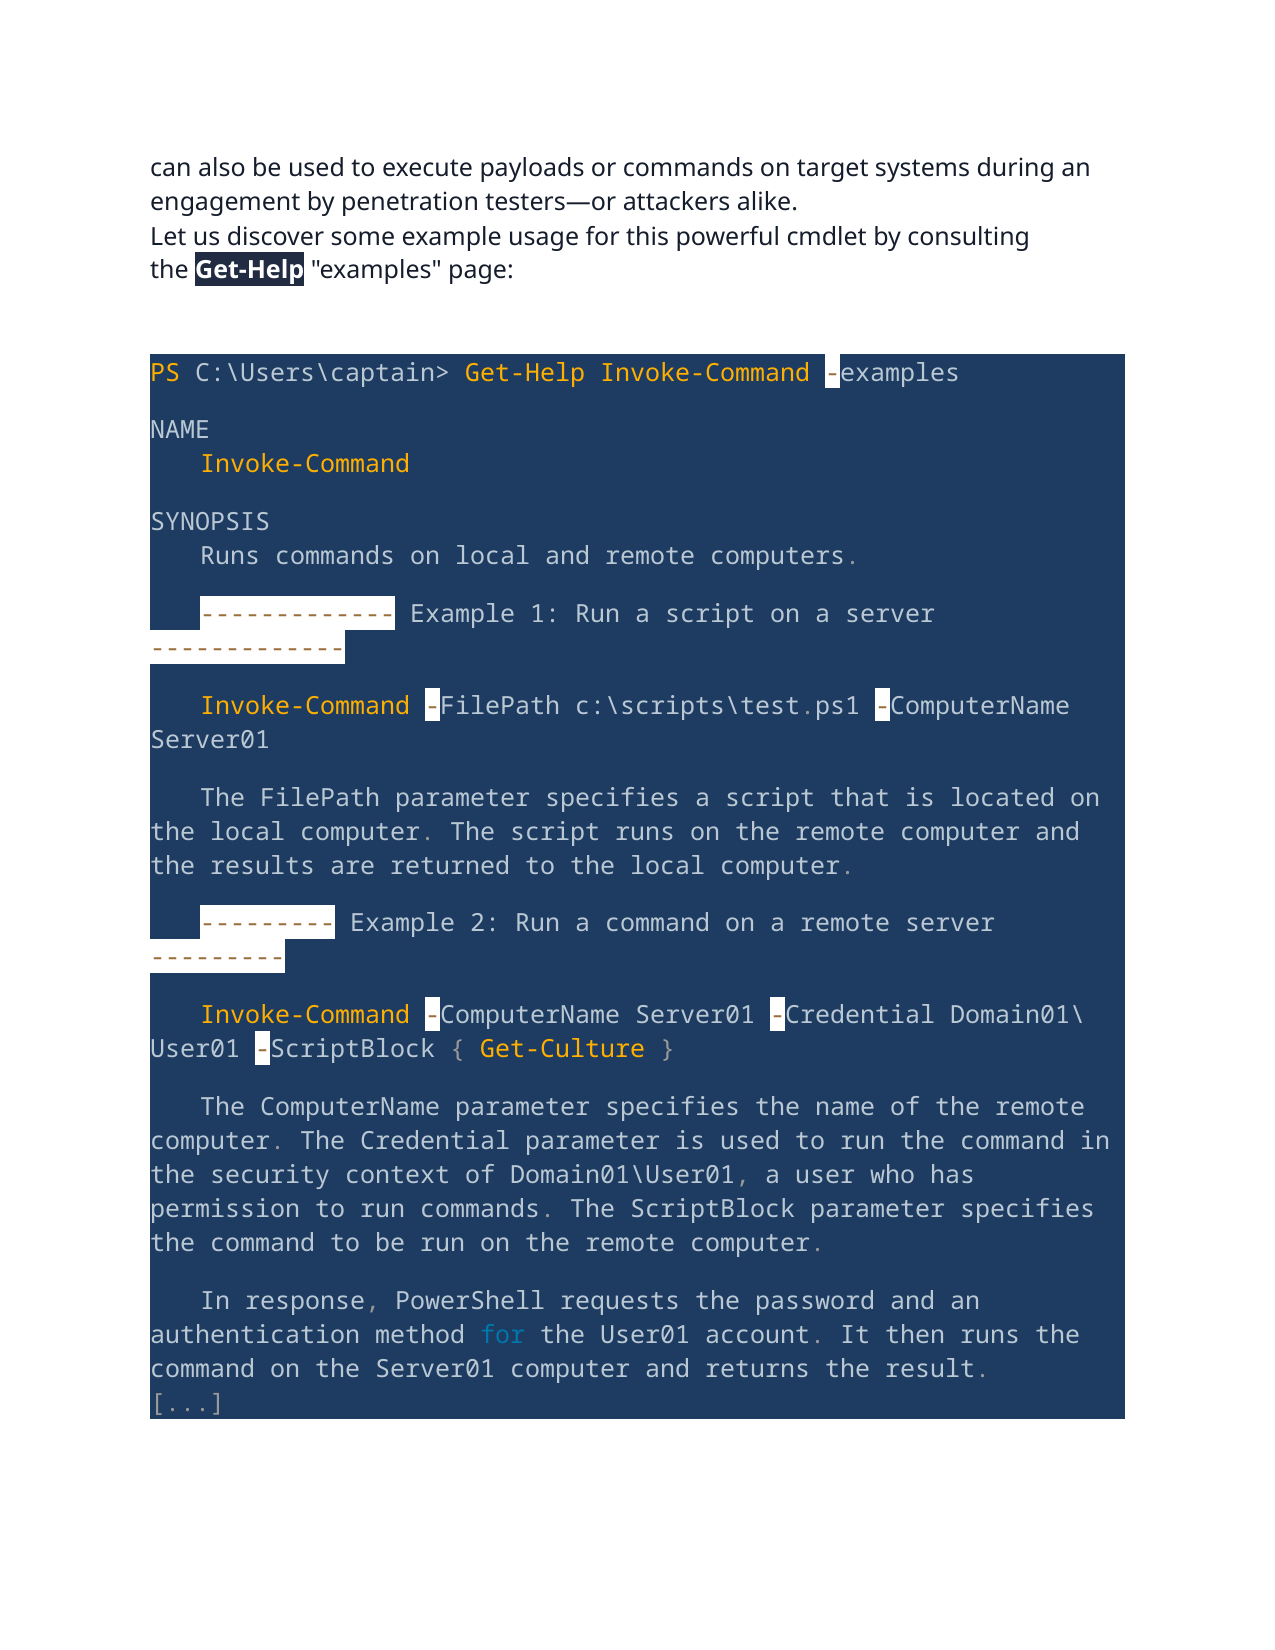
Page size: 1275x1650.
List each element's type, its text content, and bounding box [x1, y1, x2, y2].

text In response, PowerShell requests the password and an authentication method for the User01 account. It then runs the command on the Server01 computer and returns the result. [150, 1282, 1125, 1385]
text The FilePath parameter specifies a script that is located on the local computer. The script runs on the remote computer and the results are returned to the local computer. [150, 779, 1125, 881]
text Invoke-Command -ComputerName Server01 -Credential Domain01\User01 -ScriptBlock { Get-Culture } [150, 997, 1125, 1065]
text PS C:\Users\captain> Get-Help Invoke-Command -examples [150, 354, 1125, 388]
text Invoke-Command -FilePath c:\scripts\test.ps1 -ComputerName Server01 [150, 687, 1125, 756]
text can also be used to execute payloads or commands on target systems during an engagement by penetration testers—or attackers alike. [150, 150, 1125, 218]
text SYNOPSIS [150, 504, 1125, 538]
text Invoke-Command [150, 446, 1125, 480]
text NAME [150, 412, 1125, 446]
text Let us discover some example usage for this powerful cmdlet by consulting the Get-Help "examples" page: [150, 218, 1125, 286]
text [...] [150, 1385, 1125, 1419]
text ------------- Example 1: Run a script on a server ------------- [150, 596, 1125, 664]
text Runs commands on local and remote computers. [150, 538, 1125, 572]
text --------- Example 2: Run a command on a remote server --------- [150, 905, 1125, 973]
text The ComputerName parameter specifies the name of the remote computer. The Credential parameter is used to run the command in the security context of Domain01\User01, a user who has permission to run commands. The ScriptBlock parameter specifies the command to be run on the remote computer. [150, 1088, 1125, 1259]
